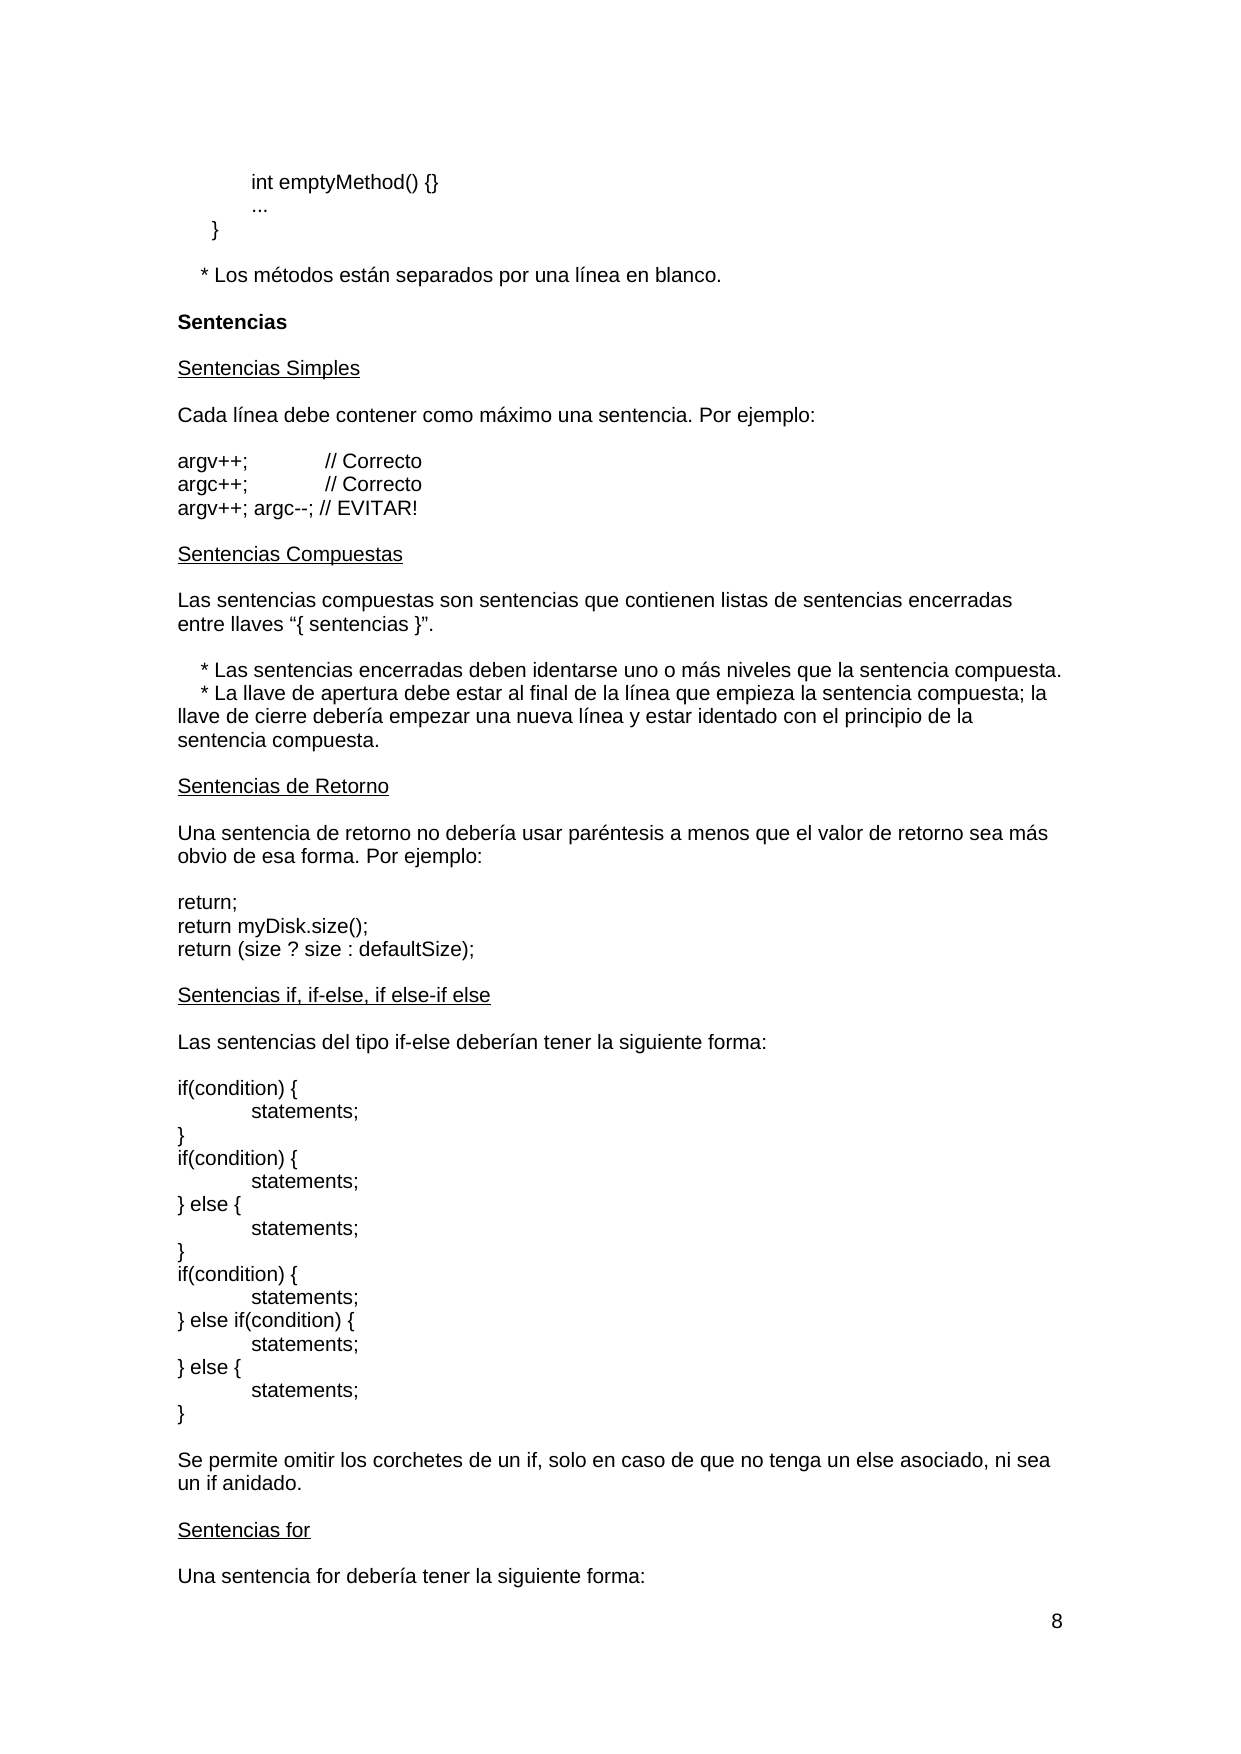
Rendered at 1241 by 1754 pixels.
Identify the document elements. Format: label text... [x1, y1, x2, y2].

text int emptyMethod() {} [177, 171, 1063, 194]
text argv++; // Correcto [177, 449, 1063, 473]
text return (size ? size : defaultSize); [177, 937, 1063, 961]
text } [177, 1402, 1063, 1425]
text Sentencias [177, 310, 1063, 333]
text Una sentencia de retorno no debería usar paréntesis a menos que el valor de retorno sea más obvio de esa forma. Por ejemplo: [177, 821, 1063, 868]
text if(condition) { [177, 1263, 1063, 1286]
text return; [177, 891, 1063, 914]
text statements; [177, 1286, 1063, 1309]
text } [177, 217, 1063, 241]
text statements; [177, 1332, 1063, 1356]
text Sentencias Compuestas [177, 542, 1063, 566]
text argv++; argc--; // EVITAR! [177, 496, 1063, 519]
text Sentencias Simples [177, 357, 1063, 380]
text Se permite omitir los corchetes de un if, solo en caso de que no tenga un else asociado, ni sea un if anidado. [177, 1448, 1063, 1495]
text * Los métodos están separados por una línea en blanco. [177, 264, 1063, 287]
text statements; [177, 1100, 1063, 1123]
text statements; [177, 1216, 1063, 1239]
text statements; [177, 1170, 1063, 1193]
text * Las sentencias encerradas deben identarse uno o más niveles que la sentencia compuesta. [177, 659, 1063, 682]
text } [177, 1239, 1063, 1263]
text Sentencias if, if-else, if else-if else [177, 984, 1063, 1007]
text * La llave de apertura debe estar al final de la línea que empieza la sentencia compuesta; la llave de cierre debería empezar una nueva línea y estar identado con el principio de la sentencia compuesta. [177, 682, 1063, 752]
text Las sentencias del tipo if-else deberían tener la siguiente forma: [177, 1030, 1063, 1053]
text } else if(condition) { [177, 1309, 1063, 1332]
text if(condition) { [177, 1146, 1063, 1170]
text } else { [177, 1193, 1063, 1216]
text ... [177, 194, 1063, 217]
text } [177, 1123, 1063, 1146]
text Las sentencias compuestas son sentencias que contienen listas de sentencias encerradas entre llaves “{ sentencias }”. [177, 589, 1063, 635]
text Una sentencia for debería tener la siguiente forma: [177, 1564, 1063, 1588]
text Sentencias for [177, 1518, 1063, 1541]
text if(condition) { [177, 1077, 1063, 1100]
text argc++; // Correcto [177, 473, 1063, 496]
text Sentencias de Retorno [177, 775, 1063, 798]
text Cada línea debe contener como máximo una sentencia. Por ejemplo: [177, 403, 1063, 426]
text statements; [177, 1379, 1063, 1402]
text } else { [177, 1356, 1063, 1379]
text return myDisk.size(); [177, 914, 1063, 937]
